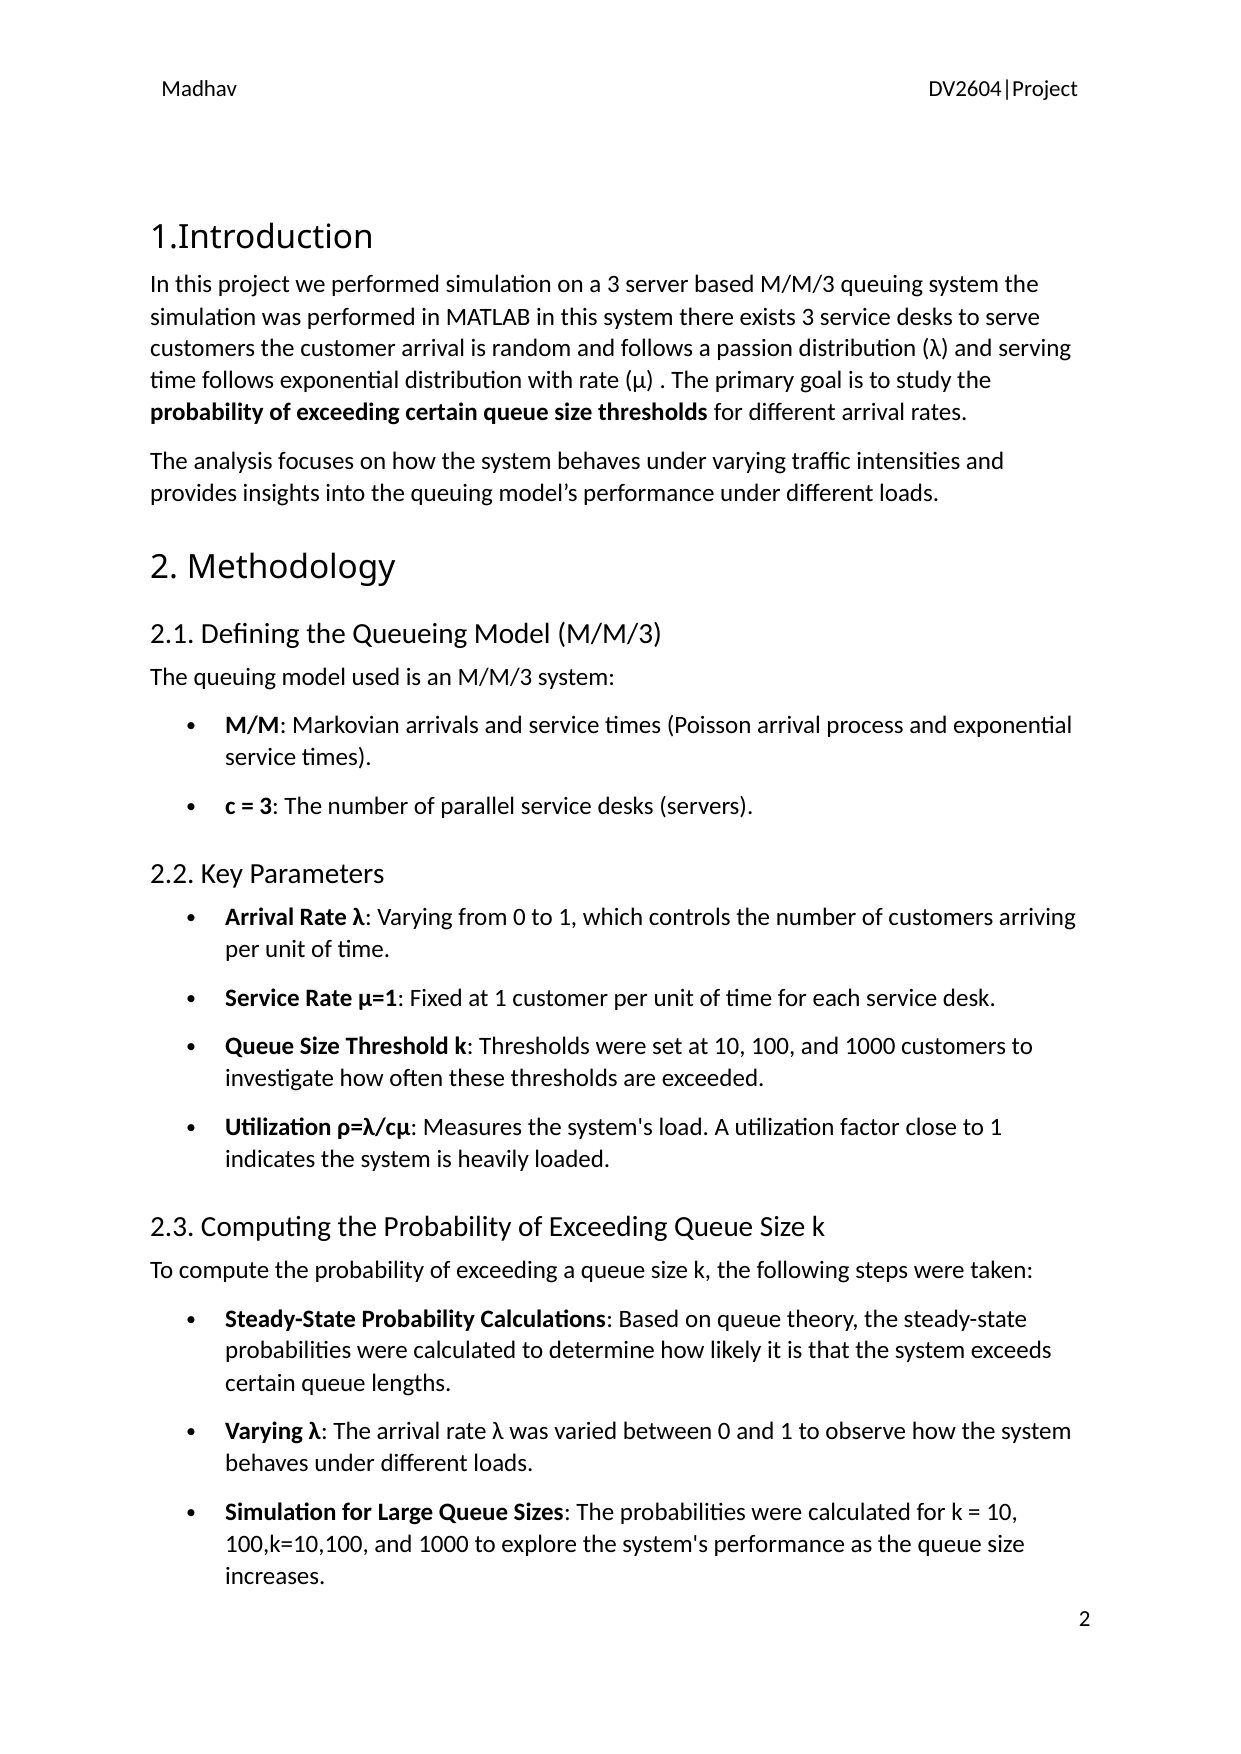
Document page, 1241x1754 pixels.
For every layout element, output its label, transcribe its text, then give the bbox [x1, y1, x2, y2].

list c = 3: The number of parallel service desks (servers). [187, 790, 1090, 821]
text To compute the probability of exceeding a queue size k, the following steps were taken: [150, 1254, 1090, 1284]
list Simulation for Large Queue Sizes: The probabilities were calculated for k = 10, 100,k=10,100, and 1000 to explore the system's performance as the queue size increases. [187, 1496, 1090, 1590]
list Varying λ: The arrival rate λ was varied between 0 and 1 to observe how the system behaves under different loads. [187, 1415, 1090, 1478]
text The queuing model used is an M/M/3 system: [150, 661, 1090, 691]
text In this project we performed simulation on a 3 server based M/M/3 queuing system the simulation was performed in MATLAB in this system there exists 3 service desks to serve customers the customer arrival is random and follows a passion distribution (λ) and serving time follows exponential distribution with rate (μ) . The primary goal is to study the probability of exceeding certain queue size thresholds for different arrival rates. [150, 269, 1090, 427]
list Arrival Rate λ: Varying from 0 to 1, which controls the number of customers arriving per unit of time. [187, 901, 1090, 964]
list Queue Size Threshold k: Thresholds were set at 10, 100, and 1000 customers to investigate how often these thresholds are exceeded. [187, 1030, 1090, 1093]
subtitle 2.2. Key Parameters [150, 855, 1090, 891]
subtitle 2.3. Computing the Probability of Exceeding Queue Size k [150, 1208, 1090, 1244]
subtitle 2. Methodology [150, 542, 1090, 588]
list M/M: Markovian arrivals and service times (Poisson arrival process and exponential service times). [187, 709, 1090, 772]
text The analysis focuses on how the system behaves under varying traffic intensities and provides insights into the queuing model’s performance under different loads. [150, 445, 1090, 508]
subtitle 2.1. Defining the Queueing Model (M/M/3) [150, 615, 1090, 651]
list Utilization ρ=λ/cμ: Measures the system's load. A utilization factor close to 1 indicates the system is heavily loaded. [187, 1111, 1090, 1173]
list Steady-State Probability Calculations: Based on queue theory, the steady-state probabilities were calculated to determine how likely it is that the system exceeds certain queue lengths. [187, 1303, 1090, 1397]
list Service Rate μ=1: Fixed at 1 customer per unit of time for each service desk. [187, 982, 1090, 1012]
subtitle 1.Introduction [150, 213, 1090, 258]
